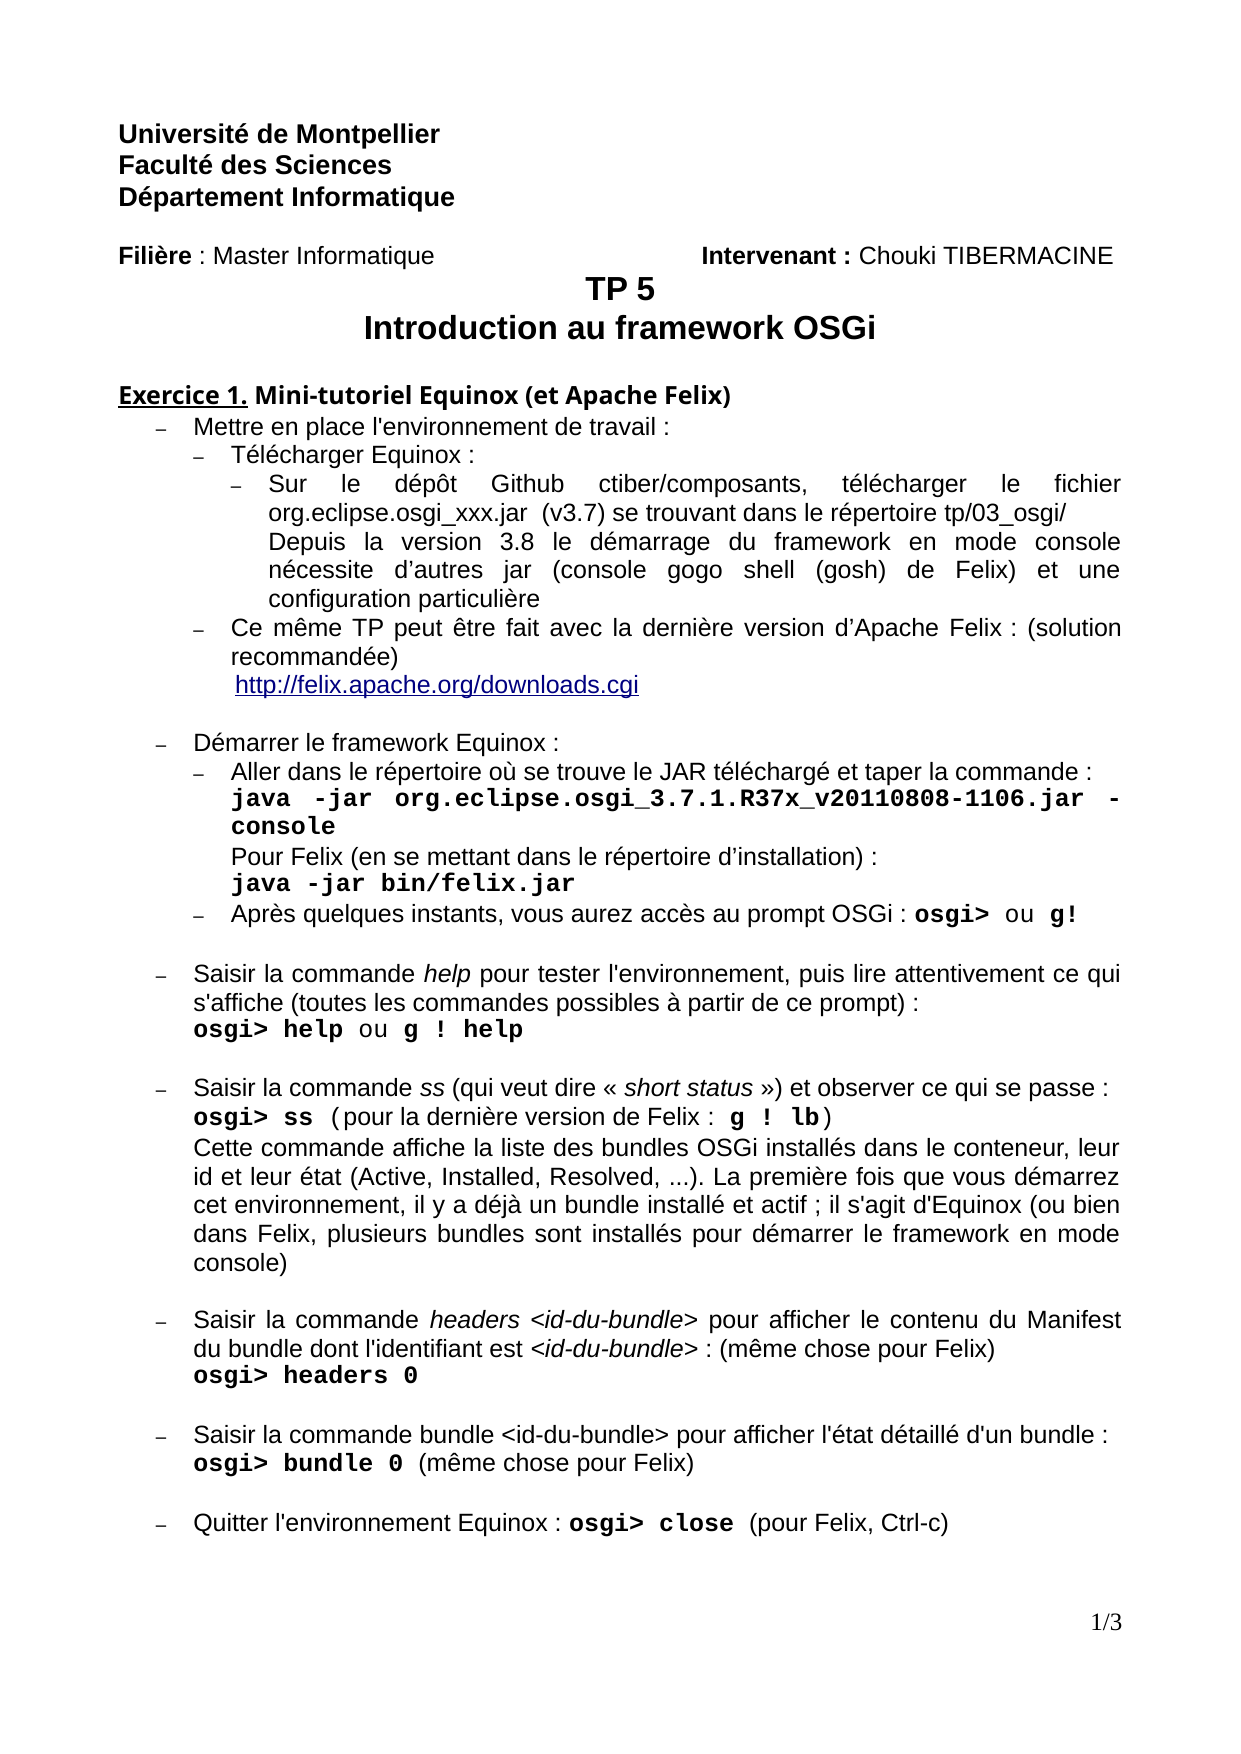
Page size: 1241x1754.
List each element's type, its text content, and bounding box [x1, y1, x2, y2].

text Filière : Master Informatique Intervenant : Chouki TIBERMACINE [118, 241, 1122, 269]
list Sur le dépôt Github ctiber/composants, télécharger le fichier org.eclipse.osgi_xxx.jar (v3.7) se trouvant dans le répertoire tp/03_osgi/ [231, 469, 1122, 527]
text Introduction au framework OSGi [118, 308, 1122, 346]
list Télécharger Equinox : [193, 440, 1122, 469]
text TP 5 [118, 269, 1122, 308]
list Démarrer le framework Equinox : [156, 728, 1122, 757]
list Mettre en place l'environnement de travail : [156, 412, 1122, 440]
list Depuis la version 3.8 le démarrage du framework en mode console nécessite d’autres jar (console gogo shell (gosh) de Felix) et une configuration particulière [231, 527, 1122, 613]
list Cette commande affiche la liste des bundles OSGi installés dans le conteneur, leur id et leur état (Active, Installed, Resolved, ...). La première fois que vous démarrez cet environnement, il y a déjà un bundle installé et actif ; il s'agit d'Equinox (ou bien dans Felix, plusieurs bundles sont installés pour démarrer le framework en mode console) [156, 1133, 1122, 1277]
list osgi> help ou g ! help [156, 1016, 1122, 1044]
text Département Informatique [118, 181, 1122, 212]
list Pour Felix (en se mettant dans le répertoire d’installation) : [193, 842, 1122, 871]
list Quitter l'environnement Equinox : osgi> close (pour Felix, Ctrl-c) [156, 1508, 1122, 1539]
list Saisir la commande help pour tester l'environnement, puis lire attentivement ce qui s'affiche (toutes les commandes possibles à partir de ce prompt) : [156, 959, 1122, 1016]
text Exercice 1. Mini-tutoriel Equinox (et Apache Felix) [118, 377, 1122, 412]
text Faculté des Sciences [118, 149, 1122, 181]
list Après quelques instants, vous aurez accès au prompt OSGi : osgi> ou g! [193, 899, 1122, 930]
list java -jar bin/felix.jar [193, 871, 1122, 899]
list Saisir la commande headers <id-du-bundle> pour afficher le contenu du Manifest du bundle dont l'identifiant est <id-du-bundle> : (même chose pour Felix) [156, 1306, 1122, 1363]
list Ce même TP peut être fait avec la dernière version d’Apache Felix : (solution recommandée) [193, 613, 1122, 670]
list Aller dans le répertoire où se trouve le JAR téléchargé et taper la commande : [193, 757, 1122, 785]
text http://felix.apache.org/downloads.cgi [118, 670, 1122, 699]
list osgi> headers 0 [156, 1363, 1122, 1391]
list java -jar org.eclipse.osgi_3.7.1.R37x_v20110808-1106.jar -console [193, 785, 1122, 842]
list osgi> bundle 0 (même chose pour Felix) [156, 1448, 1122, 1479]
list Saisir la commande bundle <id-du-bundle> pour afficher l'état détaillé d'un bundle : [156, 1420, 1122, 1448]
list Saisir la commande ss (qui veut dire « short status ») et observer ce qui se passe : [156, 1073, 1122, 1102]
list osgi> ss (pour la dernière version de Felix : g ! lb) [156, 1102, 1122, 1133]
text Université de Montpellier [118, 118, 1122, 149]
